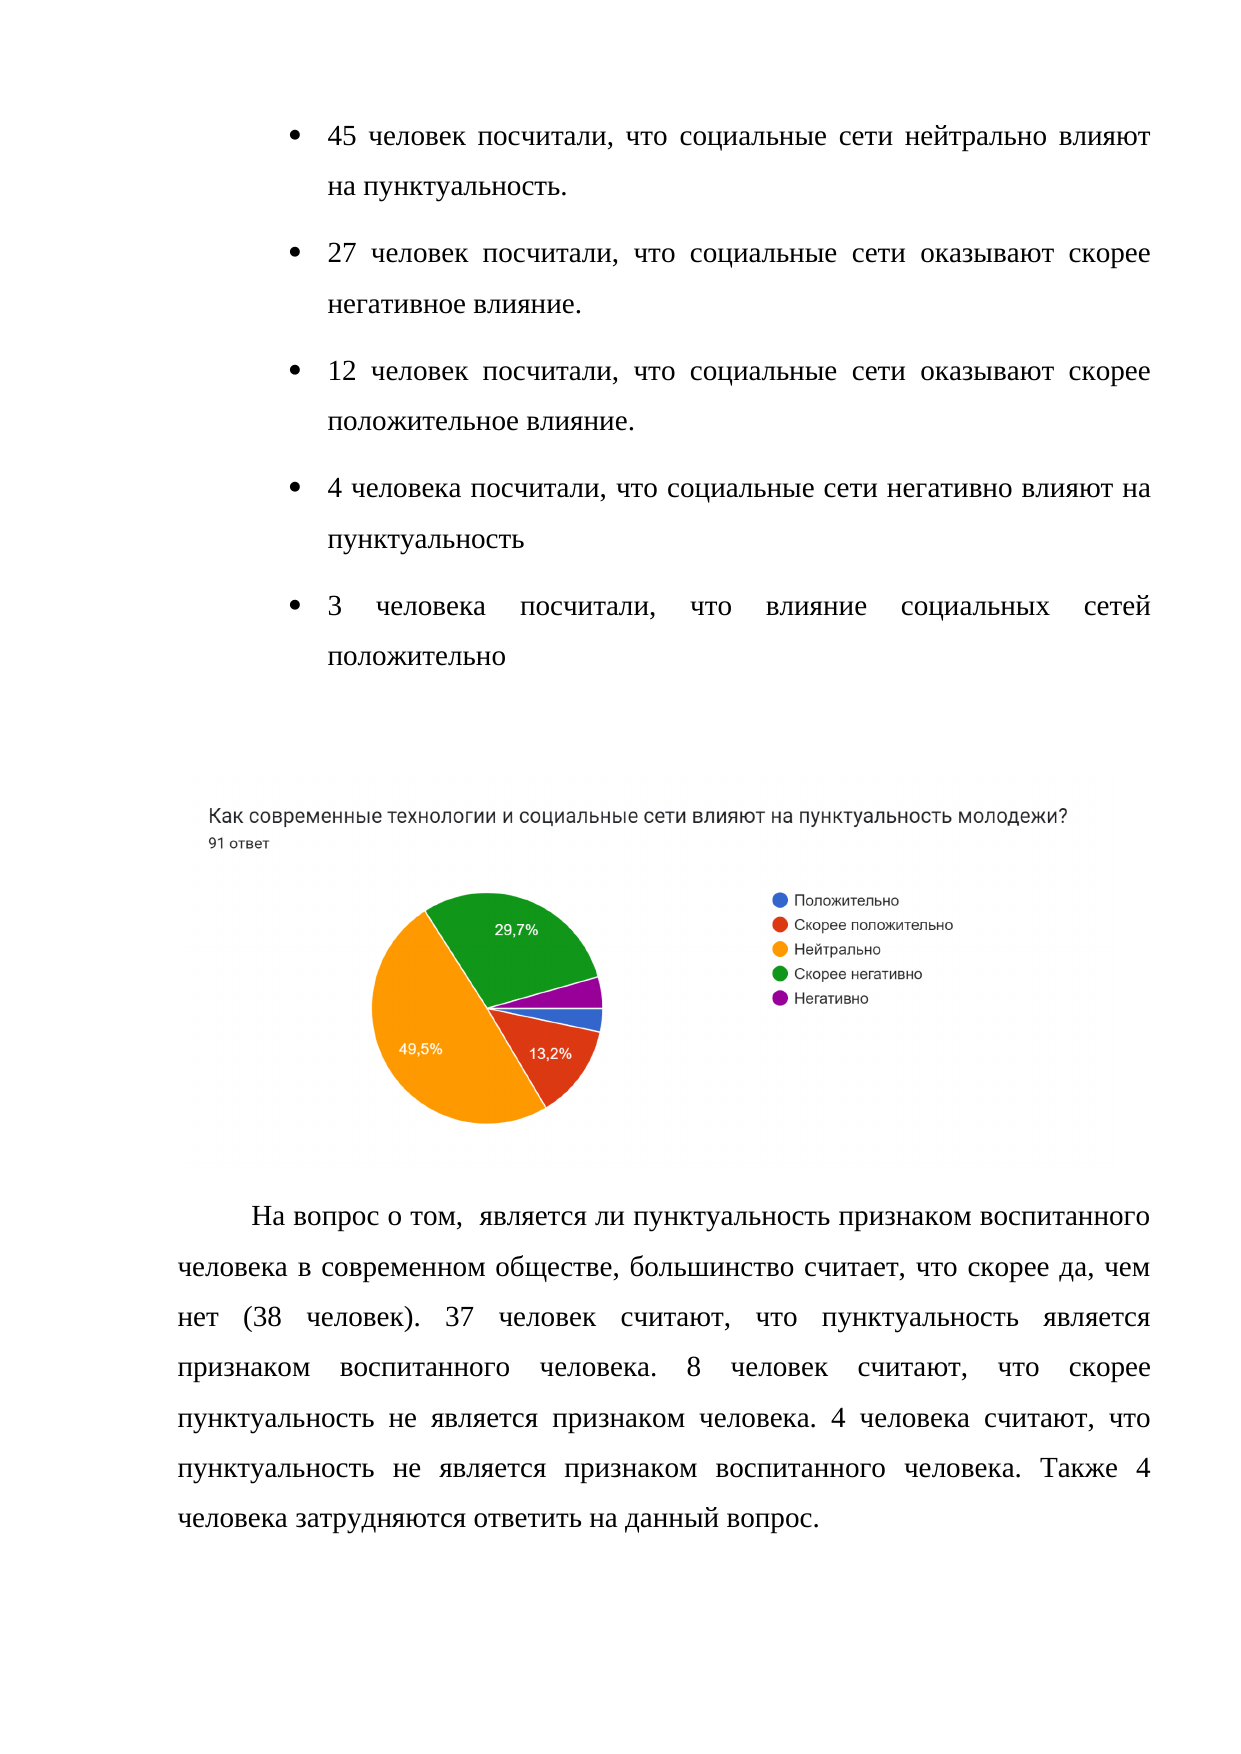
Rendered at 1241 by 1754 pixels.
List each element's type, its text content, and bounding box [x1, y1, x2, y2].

picture [177, 772, 1118, 1168]
list 27 человек посчитали, что социальные сети оказывают скорее негативное влияние. [290, 236, 1152, 319]
list 4 человека посчитали, что социальные сети негативно влияют на пунктуальность [290, 470, 1152, 554]
text На вопрос о том, является ли пунктуальность признаком воспитанного человека в современном обществе, большинство считает, что скорее да, чем нет (38 человек). 37 человек считают, что пунктуальность является признаком воспитанного человека. 8 человек считают, что скорее пунктуальность не является признаком человека. 4 человека считают, что пунктуальность не является признаком воспитанного человека. Также 4 человека затрудняются ответить на данный вопрос. [177, 1198, 1152, 1534]
list 3 человека посчитали, что влияние социальных сетей положительно [290, 588, 1152, 672]
list 45 человек посчитали, что социальные сети нейтрально влияют на пунктуальность. [290, 118, 1152, 202]
list 12 человек посчитали, что социальные сети оказывают скорее положительное влияние. [290, 353, 1152, 437]
